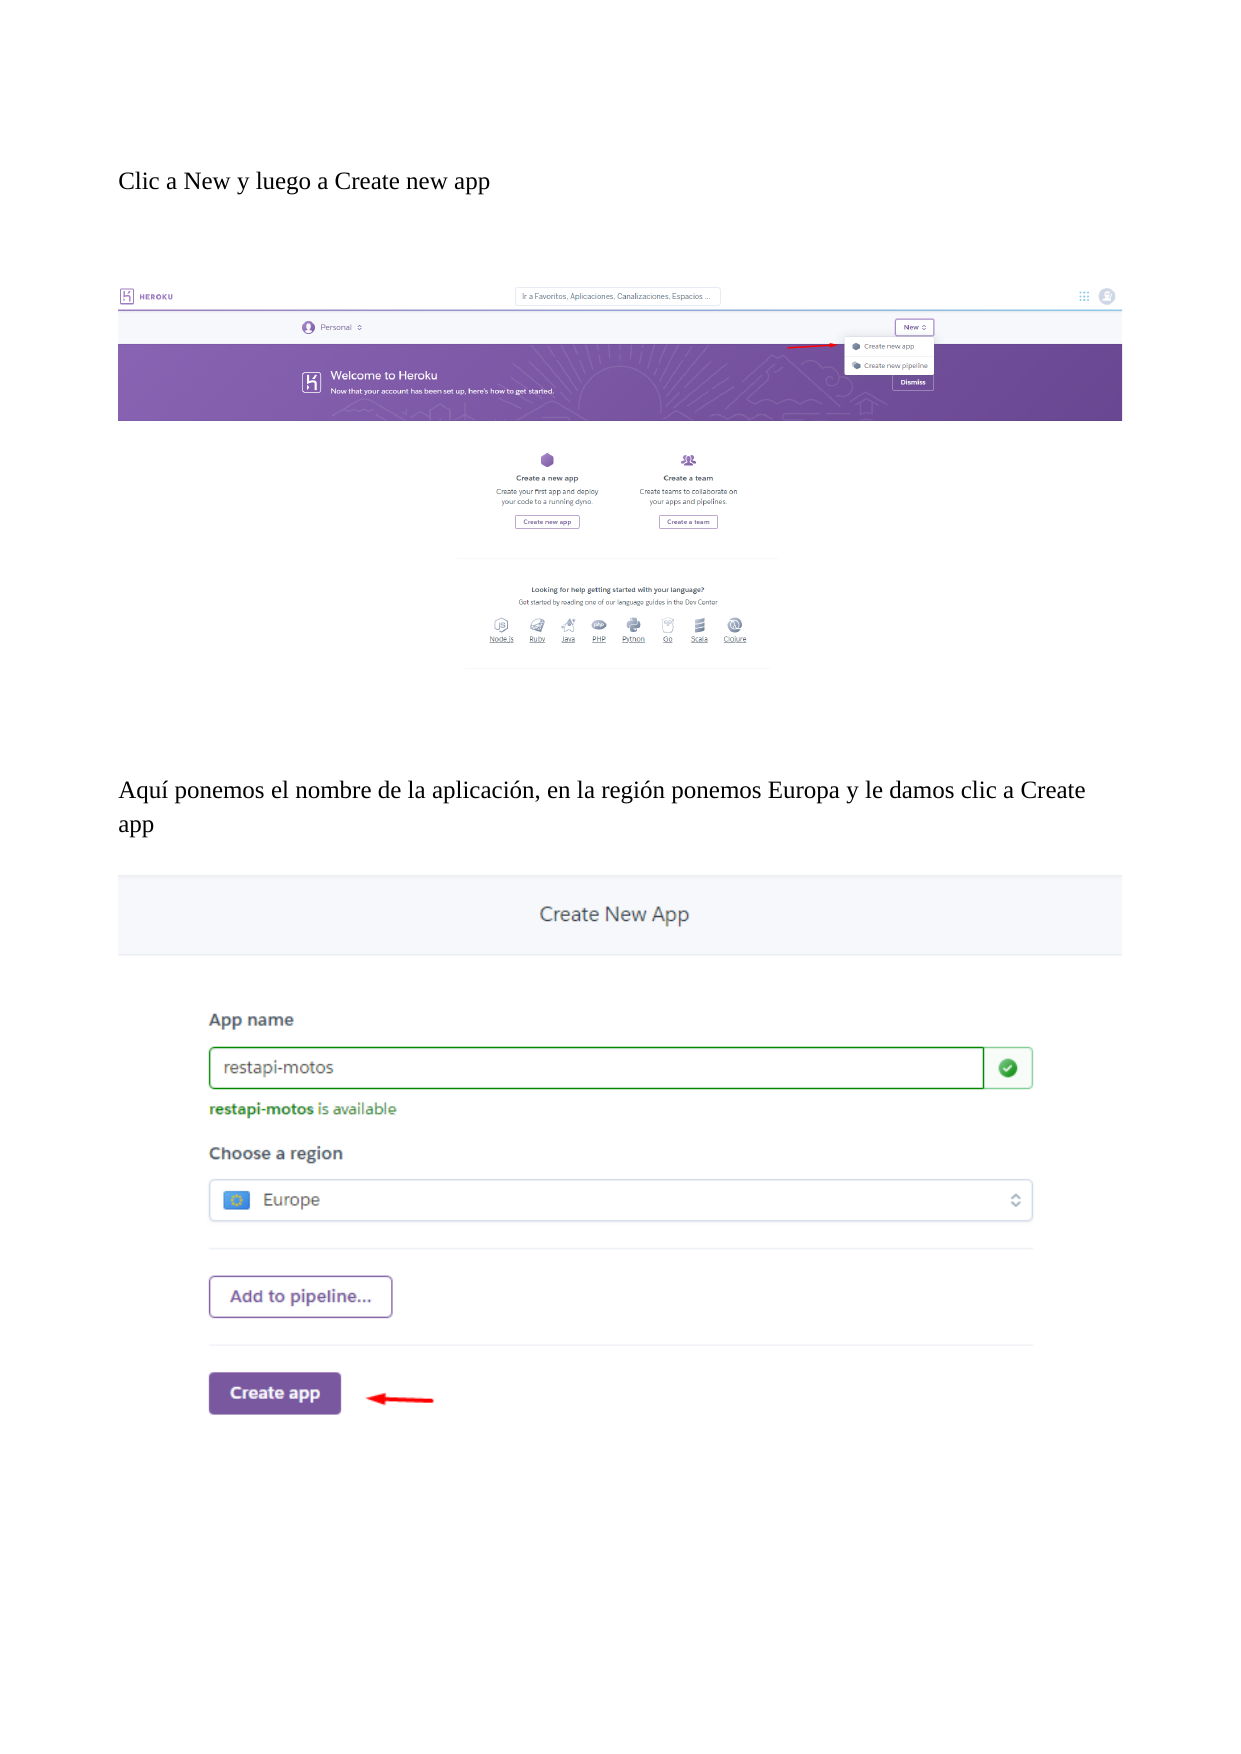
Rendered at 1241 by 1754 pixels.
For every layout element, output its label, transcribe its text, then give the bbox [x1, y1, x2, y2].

picture [118, 285, 1123, 677]
text Aquí ponemos el nombre de la aplicación, en la región ponemos Europa y le damos clic a Create app [118, 776, 1122, 837]
text Clic a New y luego a Create new app [118, 166, 1122, 194]
picture [118, 875, 1123, 1469]
